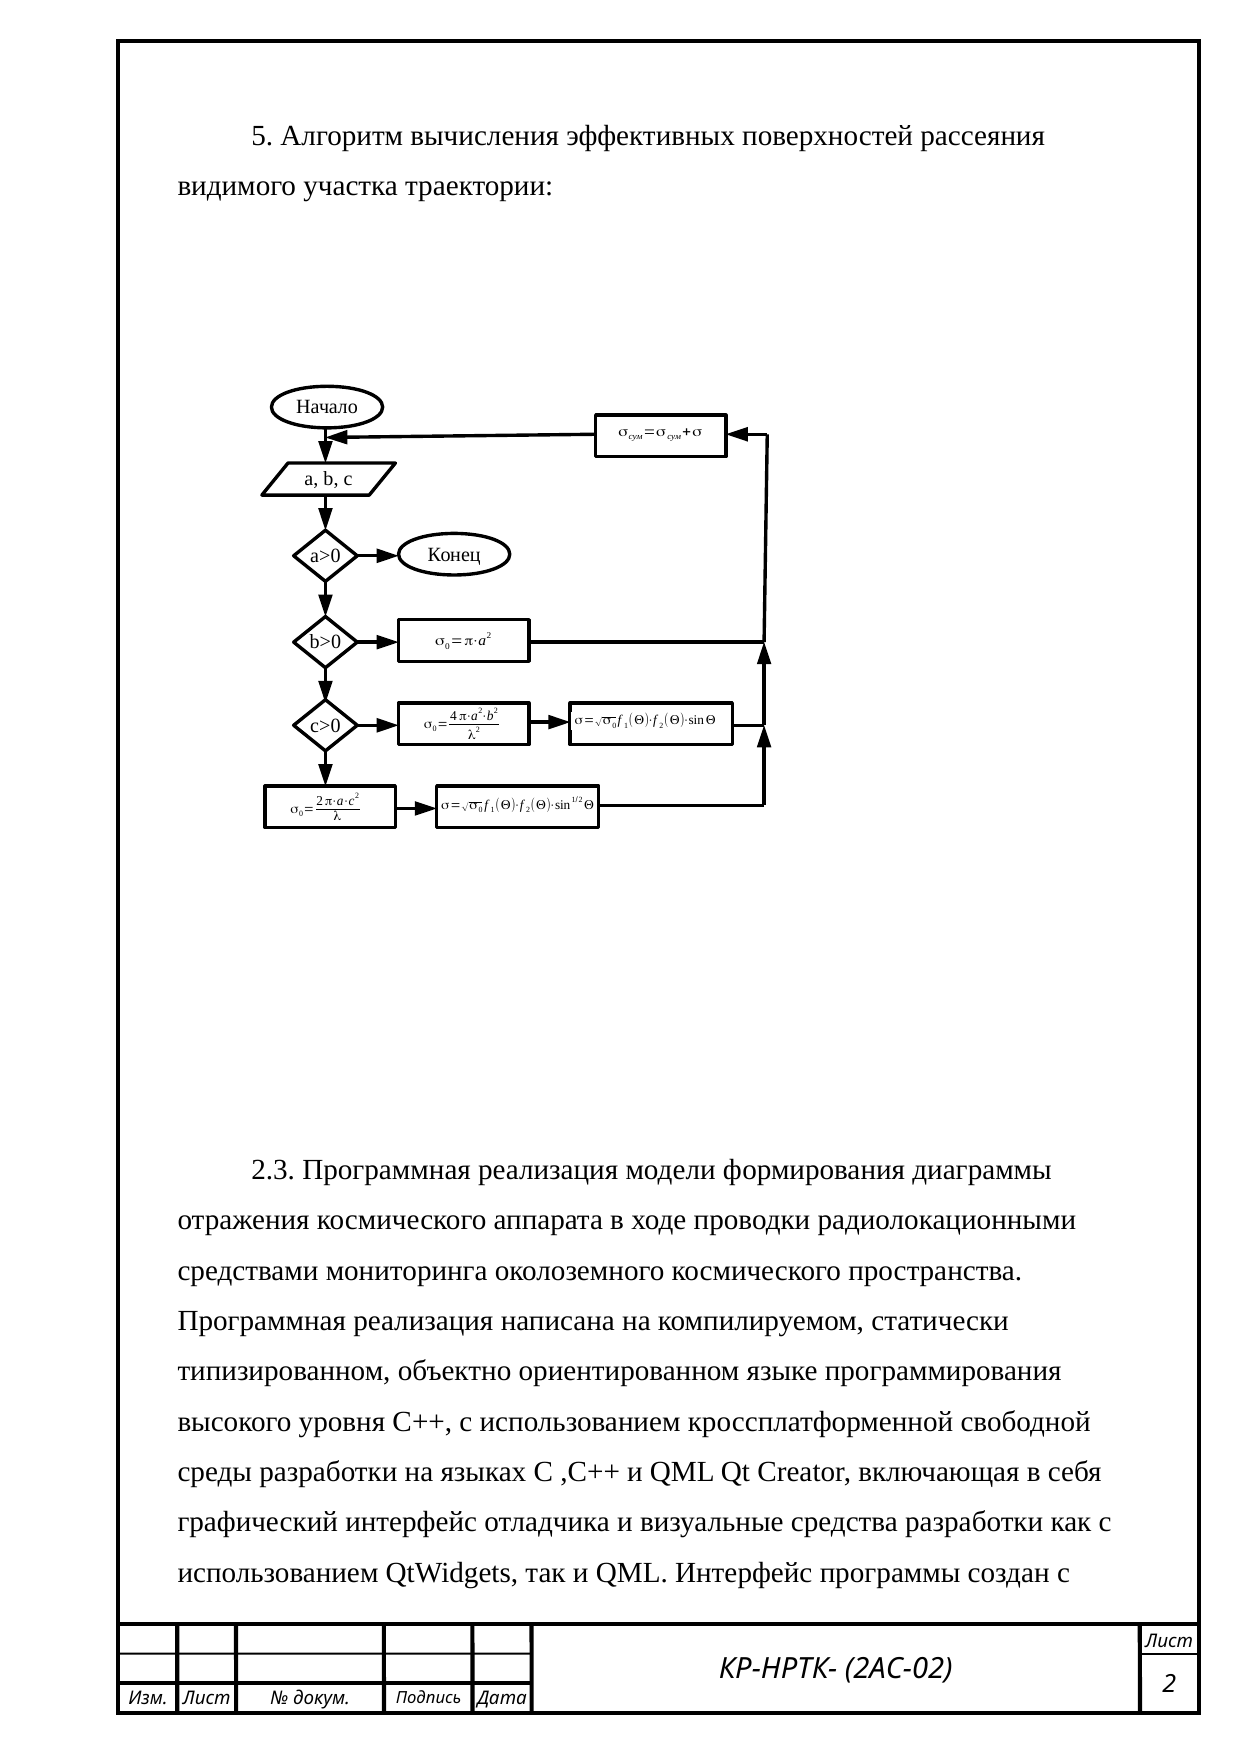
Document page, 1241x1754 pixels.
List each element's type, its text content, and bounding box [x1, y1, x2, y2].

text Программная реализация написана на компилируемом, статически типизированном, объектно ориентированном языке программирования высокого уровня С++, с использованием кроссплатформенной свободной среды разработки на языках С ,С++ и QML Qt Creator, включающая в себя графический интерфейс отладчика и визуальные средства разработки как с использованием QtWidgets, так и QML. Интерфейс программы создан с [177, 1303, 1122, 1588]
text 2.3. Программная реализация модели формирования диаграммы отражения космического аппарата в ходе проводки радиолокационными средствами мониторинга околоземного космического пространства. [177, 1152, 1122, 1286]
text 5. Алгоритм вычисления эффективных поверхностей рассеяния видимого участка траектории: [177, 118, 1122, 202]
